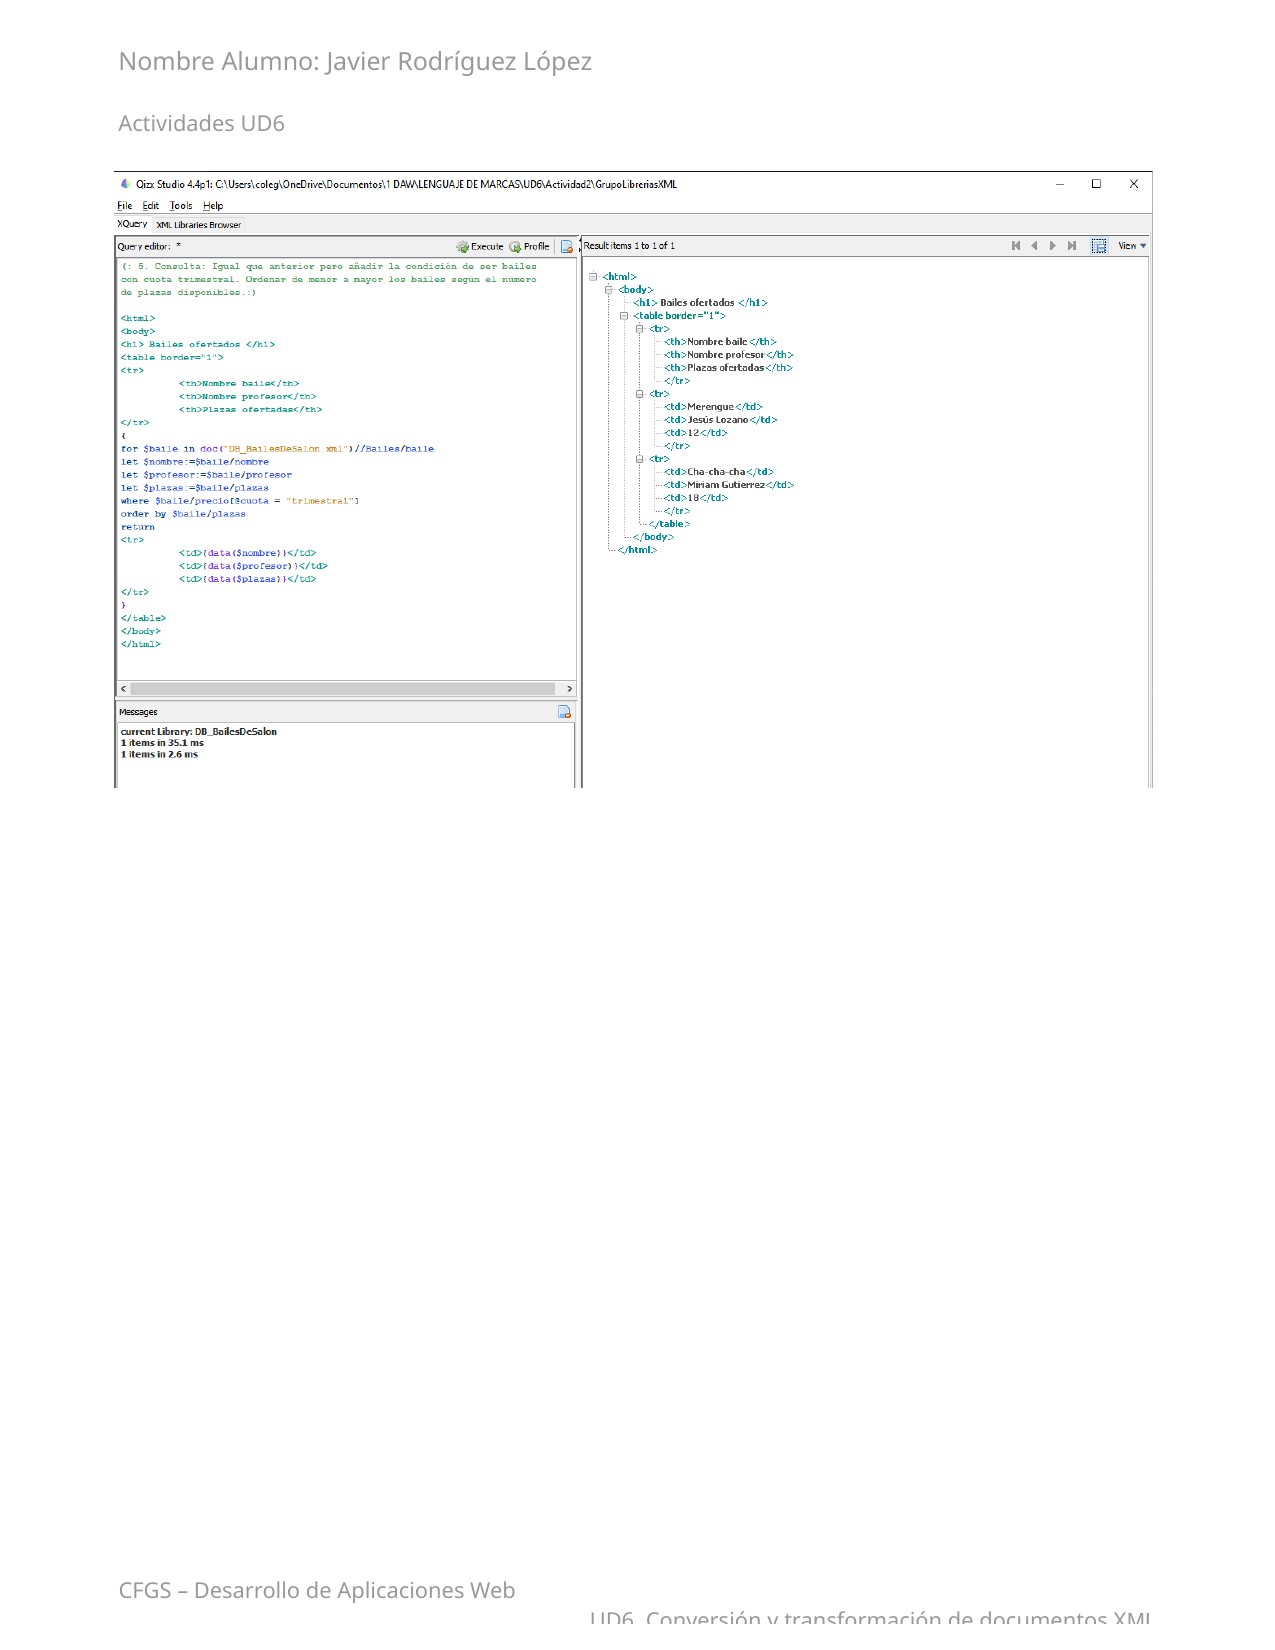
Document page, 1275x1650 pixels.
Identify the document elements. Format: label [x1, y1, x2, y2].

picture [113, 171, 1153, 788]
